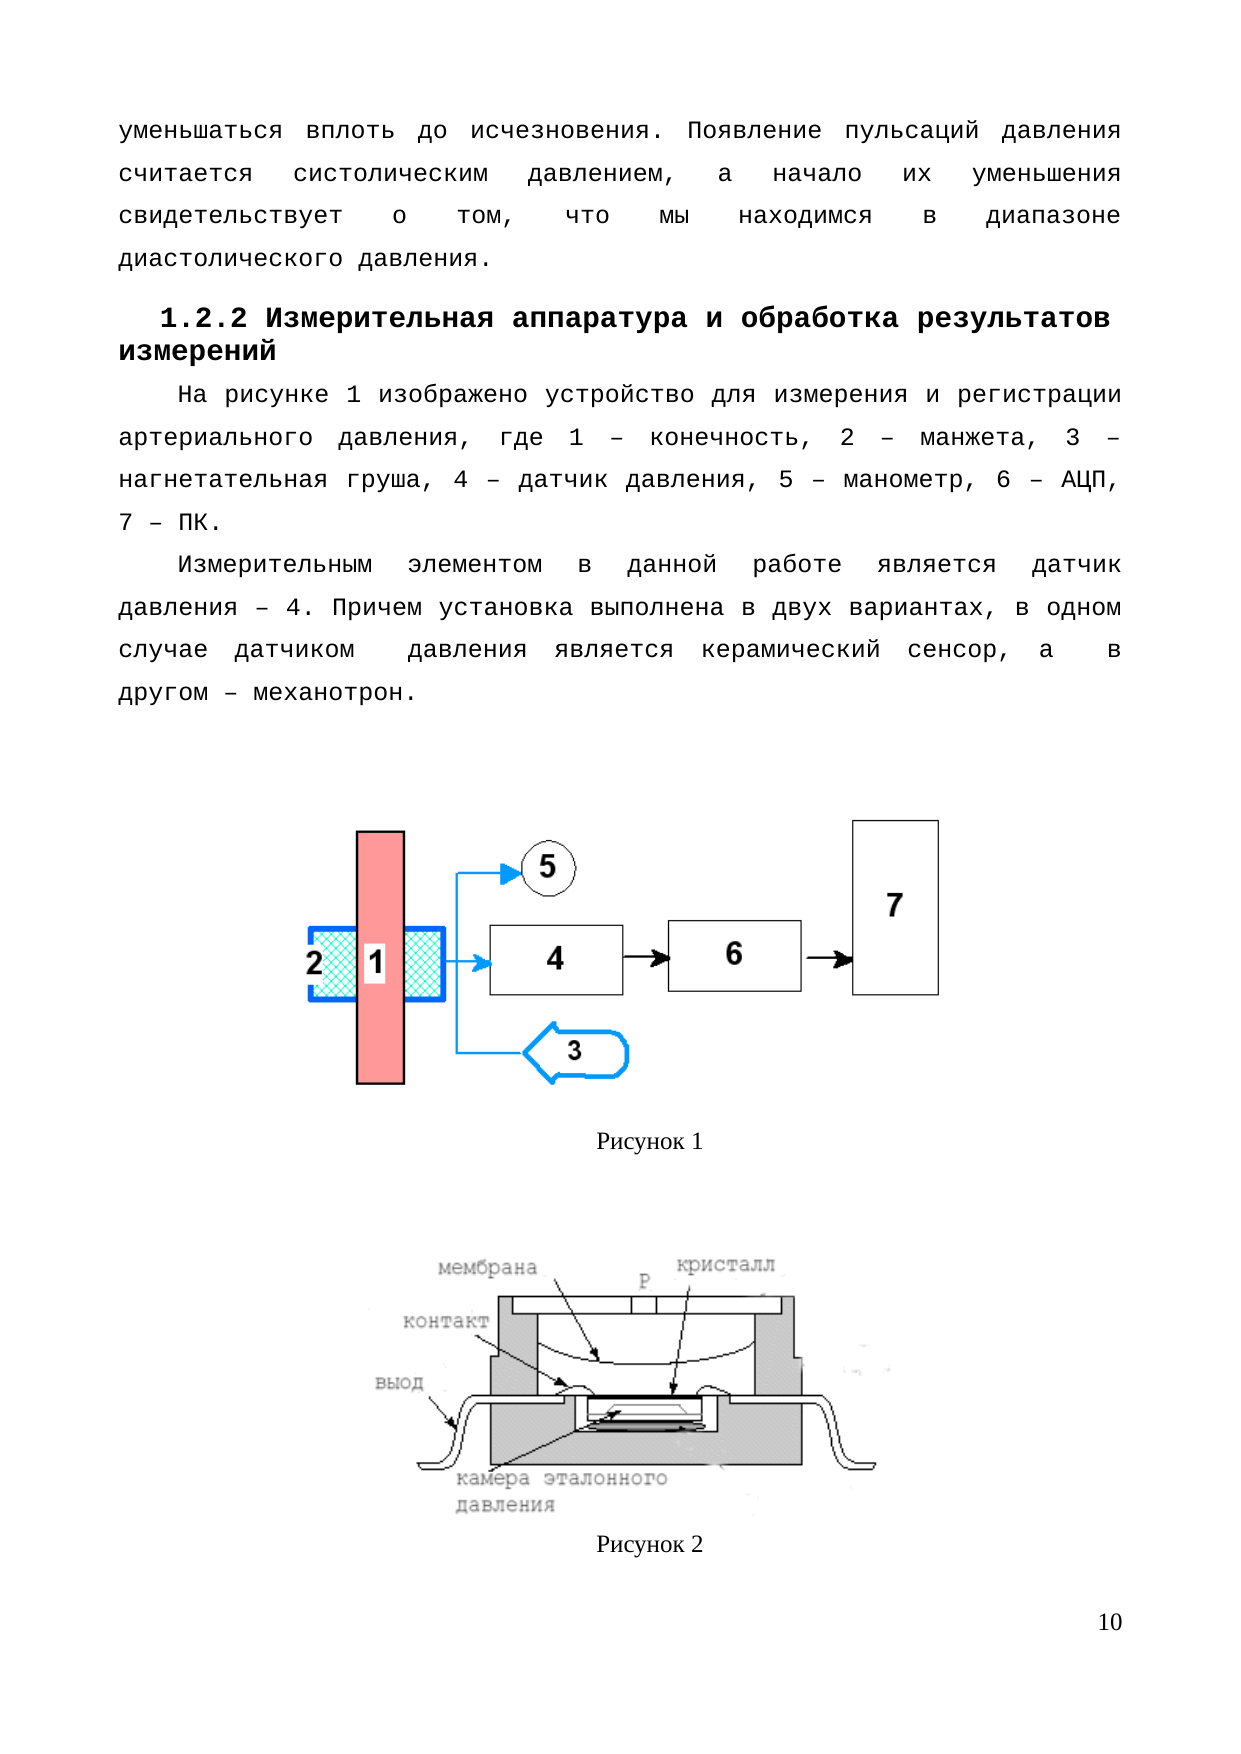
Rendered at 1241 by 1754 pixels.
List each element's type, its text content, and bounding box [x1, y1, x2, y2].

text Рисунок 1 [275, 1112, 965, 1154]
text Измерительным элементом в данной работе является датчик давления – 4. Причем установка выполнена в двух вариантах, в одном случае датчиком давления является керамический сенсор, а в другом – механотрон. [118, 552, 1122, 708]
picture [348, 1241, 892, 1516]
picture [275, 793, 966, 1112]
text уменьшаться вплоть до исчезновения. Появление пульсаций давления считается систолическим давлением, а начало их уменьшения свидетельствует о том, что мы находимся в диапазоне диастолического давления. [118, 118, 1122, 274]
text Рисунок 2 [348, 1516, 892, 1558]
text На рисунке 1 изображено устройство для измерения и регистрации артериального давления, где 1 – конечность, 2 – манжета, 3 – нагнетательная груша, 4 – датчик давления, 5 – манометр, 6 – АЦП, 7 – ПК. [118, 382, 1122, 538]
subtitle Измерительная аппаратура и обработка результатов измерений [118, 303, 1122, 369]
